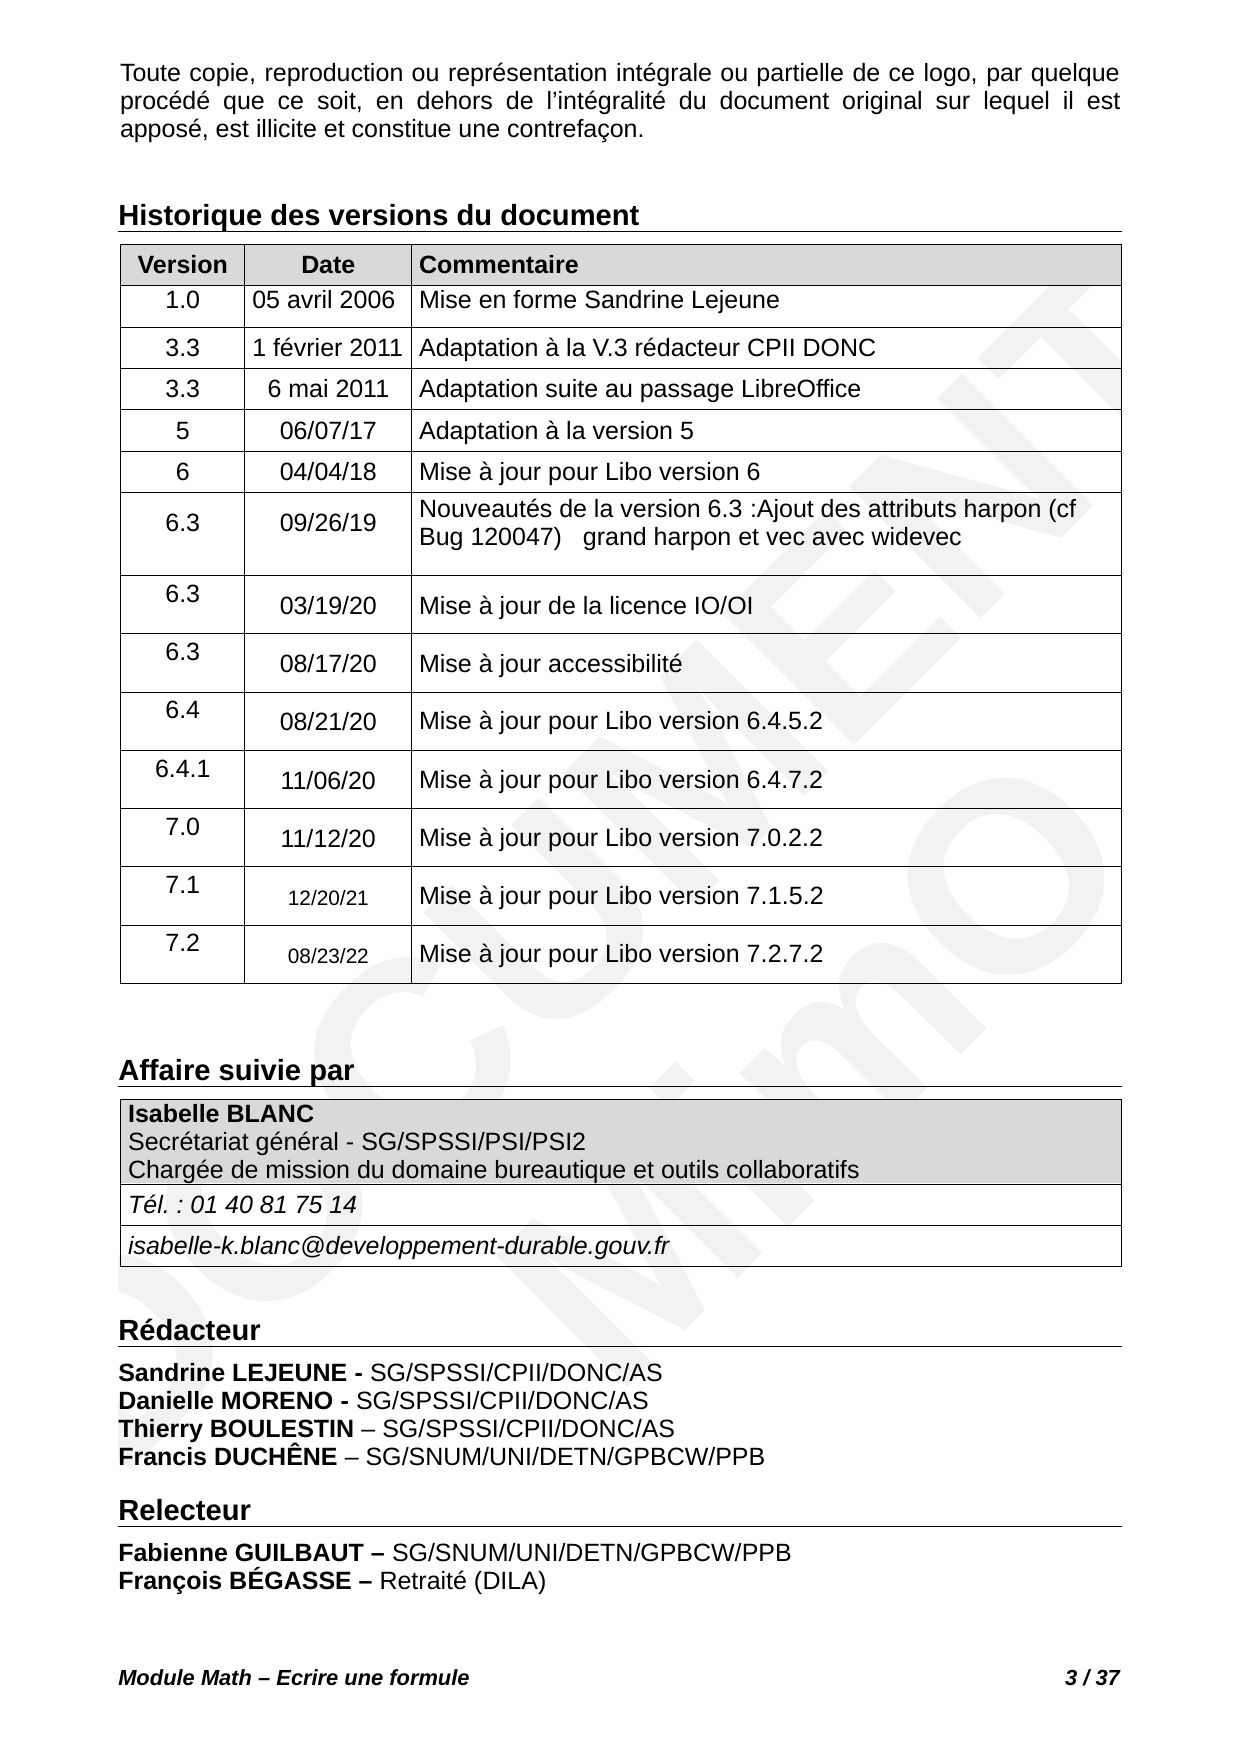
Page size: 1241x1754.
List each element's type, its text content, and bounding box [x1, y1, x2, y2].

table_cell Mise en forme Sandrine Lejeune [412, 286, 1121, 327]
text Fabienne GUILBAUT – SG/SNUM/UNI/DETN/GPBCW/PPB [118, 1539, 1122, 1567]
table_cell 3.3 [121, 369, 244, 409]
table_cell Tél. : 01 40 81 75 14 [121, 1185, 1121, 1225]
table_cell Mise à jour pour Libo version 7.2.7.2 [412, 926, 1121, 983]
table_cell Mise à jour pour Libo version 6.4.7.2 [412, 751, 1121, 808]
text Toute copie, reproduction ou représentation intégrale ou partielle de ce logo, par quelque procédé que ce soit, en dehors de l’intégralité du document original sur lequel il est apposé, est illicite et constitue une contrefaçon. [120, 59, 1122, 143]
table_cell isabelle-k.blanc@developpement-durable.gouv.fr [121, 1226, 1121, 1266]
table_cell Mise à jour pour Libo version 6 [412, 452, 1121, 492]
table_cell Nouveautés de la version 6.3 :Ajout des attributs harpon (cf Bug 120047) grand harpon et vec avec widevec [412, 493, 1121, 575]
text Relecteur [118, 1494, 1122, 1526]
table_cell 23/08/22 [245, 926, 411, 983]
text Danielle MORENO - SG/SPSSI/CPII/DONC/AS [118, 1387, 1122, 1415]
table_cell 12/11/20 [245, 809, 411, 866]
table_cell 7.1 [121, 867, 244, 924]
text Affaire suivie par [118, 1053, 1122, 1086]
table_cell Adaptation suite au passage LibreOffice [412, 369, 1121, 409]
table_cell Adaptation à la V.3 rédacteur CPII DONC [412, 328, 1121, 368]
table_cell Mise à jour pour Libo version 7.1.5.2 [412, 867, 1121, 924]
table_header Date [245, 245, 411, 285]
table_cell 21/08/20 [245, 693, 411, 750]
table_cell 07/06/17 [245, 410, 411, 451]
table_cell Mise à jour de la licence IO/OI [412, 576, 1121, 633]
table_cell 7.2 [121, 926, 244, 983]
table_cell 17/08/20 [245, 634, 411, 692]
table_cell 06/11/20 [245, 751, 411, 808]
table_cell 05 avril 2006 [245, 286, 411, 327]
table_cell 5 [121, 410, 244, 451]
table_cell Adaptation à la version 5 [412, 410, 1121, 451]
table_cell 20/12/21 [245, 867, 411, 924]
table_cell 6.4.1 [121, 751, 244, 808]
table_cell Mise à jour accessibilité [412, 634, 1121, 692]
text Historique des versions du document [118, 199, 1122, 231]
table_cell 19/03/20 [245, 576, 411, 633]
table_cell 6.3 [121, 634, 244, 692]
text Rédacteur [118, 1314, 1122, 1346]
text François BéGASSE – Retraité (DILA) [118, 1567, 1122, 1595]
table_cell Mise à jour pour Libo version 7.0.2.2 [412, 809, 1121, 866]
table_header Commentaire [412, 245, 1121, 285]
table_cell 6.3 [121, 493, 244, 575]
table_header Version [121, 245, 244, 285]
table_cell 6.4 [121, 693, 244, 750]
text Francis DUCHÊNE – SG/SNUM/UNI/DETN/GPBCW/PPB [118, 1443, 1122, 1471]
table_cell 1 février 2011 [245, 328, 411, 368]
table_cell 6 [121, 452, 244, 492]
table_cell 6.3 [121, 576, 244, 633]
table_cell Mise à jour pour Libo version 6.4.5.2 [412, 693, 1121, 750]
table_cell 04/04/18 [245, 452, 411, 492]
table_cell 6 mai 2011 [245, 369, 411, 409]
table_cell 7.0 [121, 809, 244, 866]
table_cell 1.0 [121, 286, 244, 327]
table_cell 3.3 [121, 328, 244, 368]
text Sandrine LEJEUNE - SG/SPSSI/CPII/DONC/AS [118, 1359, 1122, 1387]
table_cell 26/09/19 [245, 493, 411, 575]
text Thierry BOULESTIN – SG/SPSSI/CPII/DONC/AS [118, 1415, 1122, 1443]
